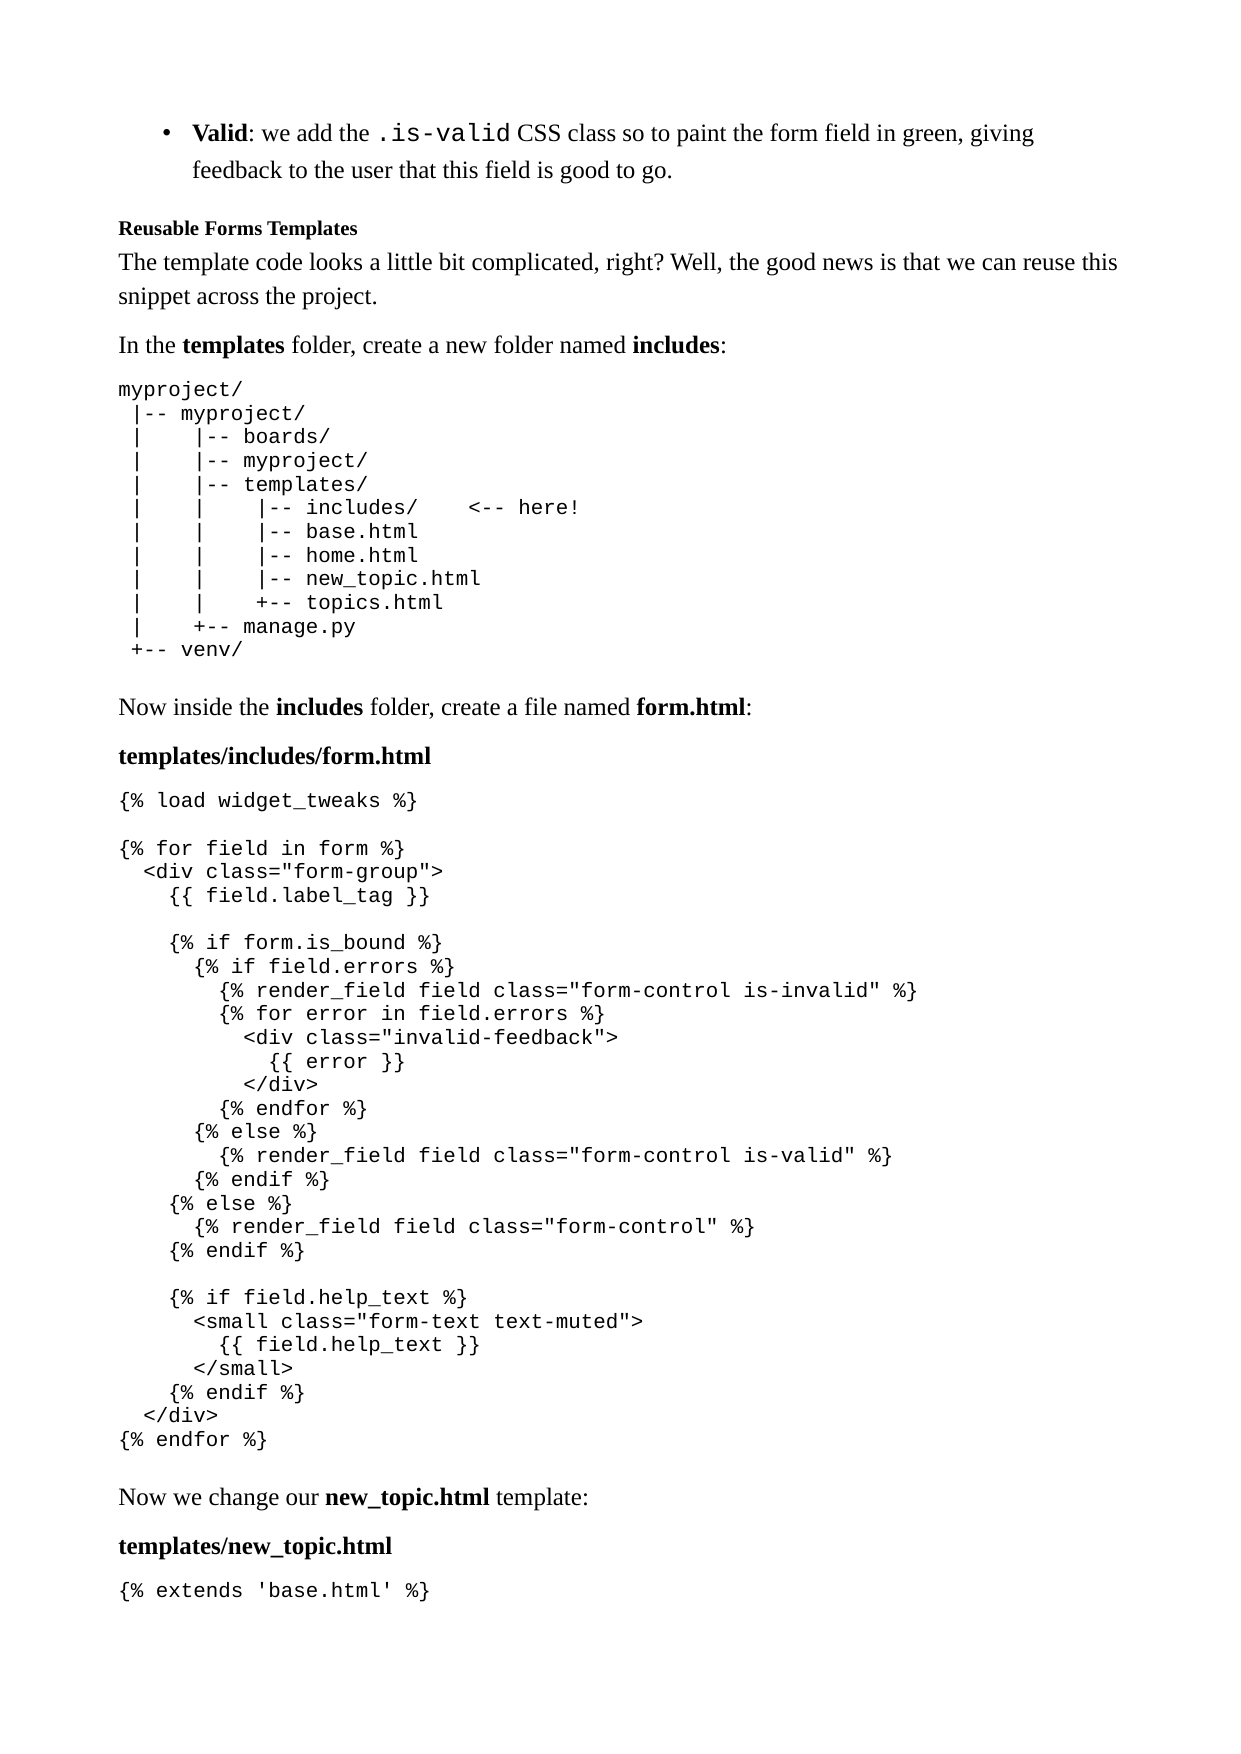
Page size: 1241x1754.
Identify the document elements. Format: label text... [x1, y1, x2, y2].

text Now inside the includes folder, create a file named form.html: [118, 692, 1122, 721]
text {% render_field field class="form-control is-invalid" %} [118, 980, 1122, 1003]
text {{ error }} [118, 1051, 1122, 1074]
text {% else %} [118, 1122, 1122, 1145]
text {% if form.is_bound %} [118, 932, 1122, 956]
text {% endif %} [118, 1240, 1122, 1263]
subtitle Reusable Forms Templates [118, 216, 1122, 240]
text | |-- myproject/ [118, 450, 1122, 474]
text {% if field.errors %} [118, 956, 1122, 980]
text The template code looks a little bit complicated, right? Well, the good news is that we can reuse this snippet across the project. [118, 247, 1122, 310]
text </div> [118, 1074, 1122, 1098]
text <div class="invalid-feedback"> [118, 1027, 1122, 1051]
text | +-- manage.py [118, 616, 1122, 639]
text | | |-- new_topic.html [118, 568, 1122, 592]
text | | +-- topics.html [118, 592, 1122, 616]
text {% for field in form %} [118, 838, 1122, 861]
text Now we change our new_topic.html template: [118, 1482, 1122, 1511]
text {{ field.label_tag }} [118, 885, 1122, 909]
text {% extends 'base.html' %} [118, 1580, 1122, 1604]
text </small> [118, 1358, 1122, 1382]
text In the templates folder, create a new folder named includes: [118, 330, 1122, 359]
text <small class="form-text text-muted"> [118, 1311, 1122, 1334]
text | | |-- home.html [118, 545, 1122, 568]
text myproject/ [118, 379, 1122, 403]
text templates/new_topic.html [118, 1531, 1122, 1560]
text {% render_field field class="form-control" %} [118, 1216, 1122, 1240]
text {% endfor %} [118, 1098, 1122, 1122]
text {% endfor %} [118, 1429, 1122, 1453]
text | | |-- includes/ <-- here! [118, 497, 1122, 521]
text | | |-- base.html [118, 521, 1122, 545]
text {% for error in field.errors %} [118, 1003, 1122, 1027]
text {% load widget_tweaks %} [118, 791, 1122, 814]
text {% endif %} [118, 1382, 1122, 1405]
text | |-- boards/ [118, 426, 1122, 450]
text templates/includes/form.html [118, 741, 1122, 770]
text </div> [118, 1405, 1122, 1429]
text {{ field.help_text }} [118, 1334, 1122, 1358]
text | |-- templates/ [118, 474, 1122, 497]
text |-- myproject/ [118, 403, 1122, 426]
text +-- venv/ [118, 639, 1122, 663]
text {% if field.help_text %} [118, 1287, 1122, 1311]
text {% render_field field class="form-control is-valid" %} [118, 1145, 1122, 1169]
text {% else %} [118, 1192, 1122, 1216]
text {% endif %} [118, 1169, 1122, 1192]
list Valid: we add the .is-valid CSS class so to paint the form field in green, giving feedback to the user that this field is good to go. [162, 118, 1122, 183]
text <div class="form-group"> [118, 861, 1122, 885]
